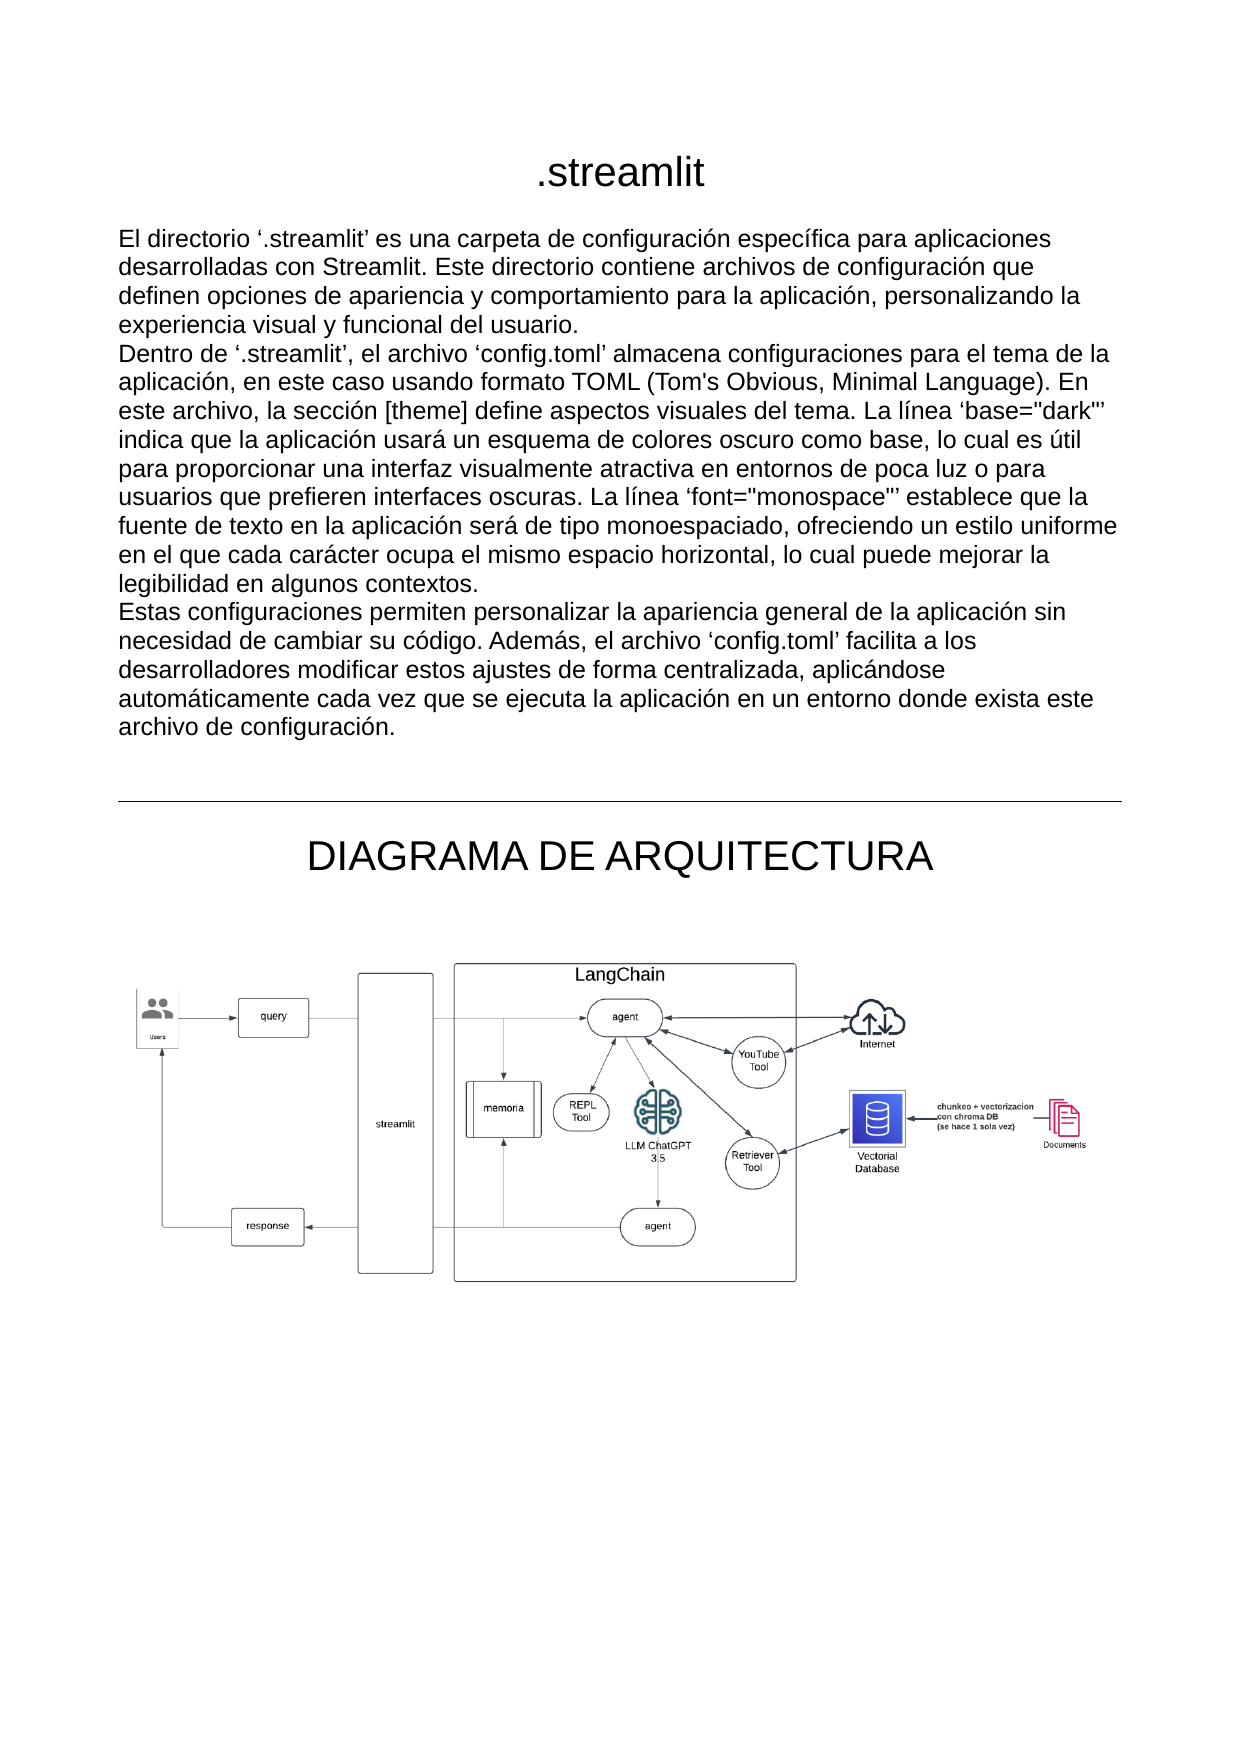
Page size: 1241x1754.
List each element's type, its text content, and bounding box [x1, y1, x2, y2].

text .streamlit [118, 147, 1122, 195]
text El directorio ‘.streamlit’ es una carpeta de configuración específica para aplicaciones desarrolladas con Streamlit. Este directorio contiene archivos de configuración que definen opciones de apariencia y comportamiento para la aplicación, personalizando la experiencia visual y funcional del usuario. [118, 223, 1122, 338]
text Estas configuraciones permiten personalizar la apariencia general de la aplicación sin necesidad de cambiar su código. Además, el archivo ‘config.toml’ facilita a los desarrolladores modificar estos ajustes de forma centralizada, aplicándose automáticamente cada vez que se ejecuta la aplicación en un entorno donde exista este archivo de configuración. [118, 597, 1122, 741]
text DIAGRAMA DE ARQUITECTURA [118, 831, 1122, 879]
text Dentro de ‘.streamlit’, el archivo ‘config.toml’ almacena configuraciones para el tema de la aplicación, en este caso usando formato TOML (Tom's Obvious, Minimal Language). En este archivo, la sección [theme] define aspectos visuales del tema. La línea ‘base="dark"’ indica que la aplicación usará un esquema de colores oscuro como base, lo cual es útil para proporcionar una interfaz visualmente atractiva en entornos de poca luz o para usuarios que prefieren interfaces oscuras. La línea ‘font="monospace"’ establece que la fuente de texto en la aplicación será de tipo monoespaciado, ofreciendo un estilo uniforme en el que cada carácter ocupa el mismo espacio horizontal, lo cual puede mejorar la legibilidad en algunos contextos. [118, 338, 1122, 597]
